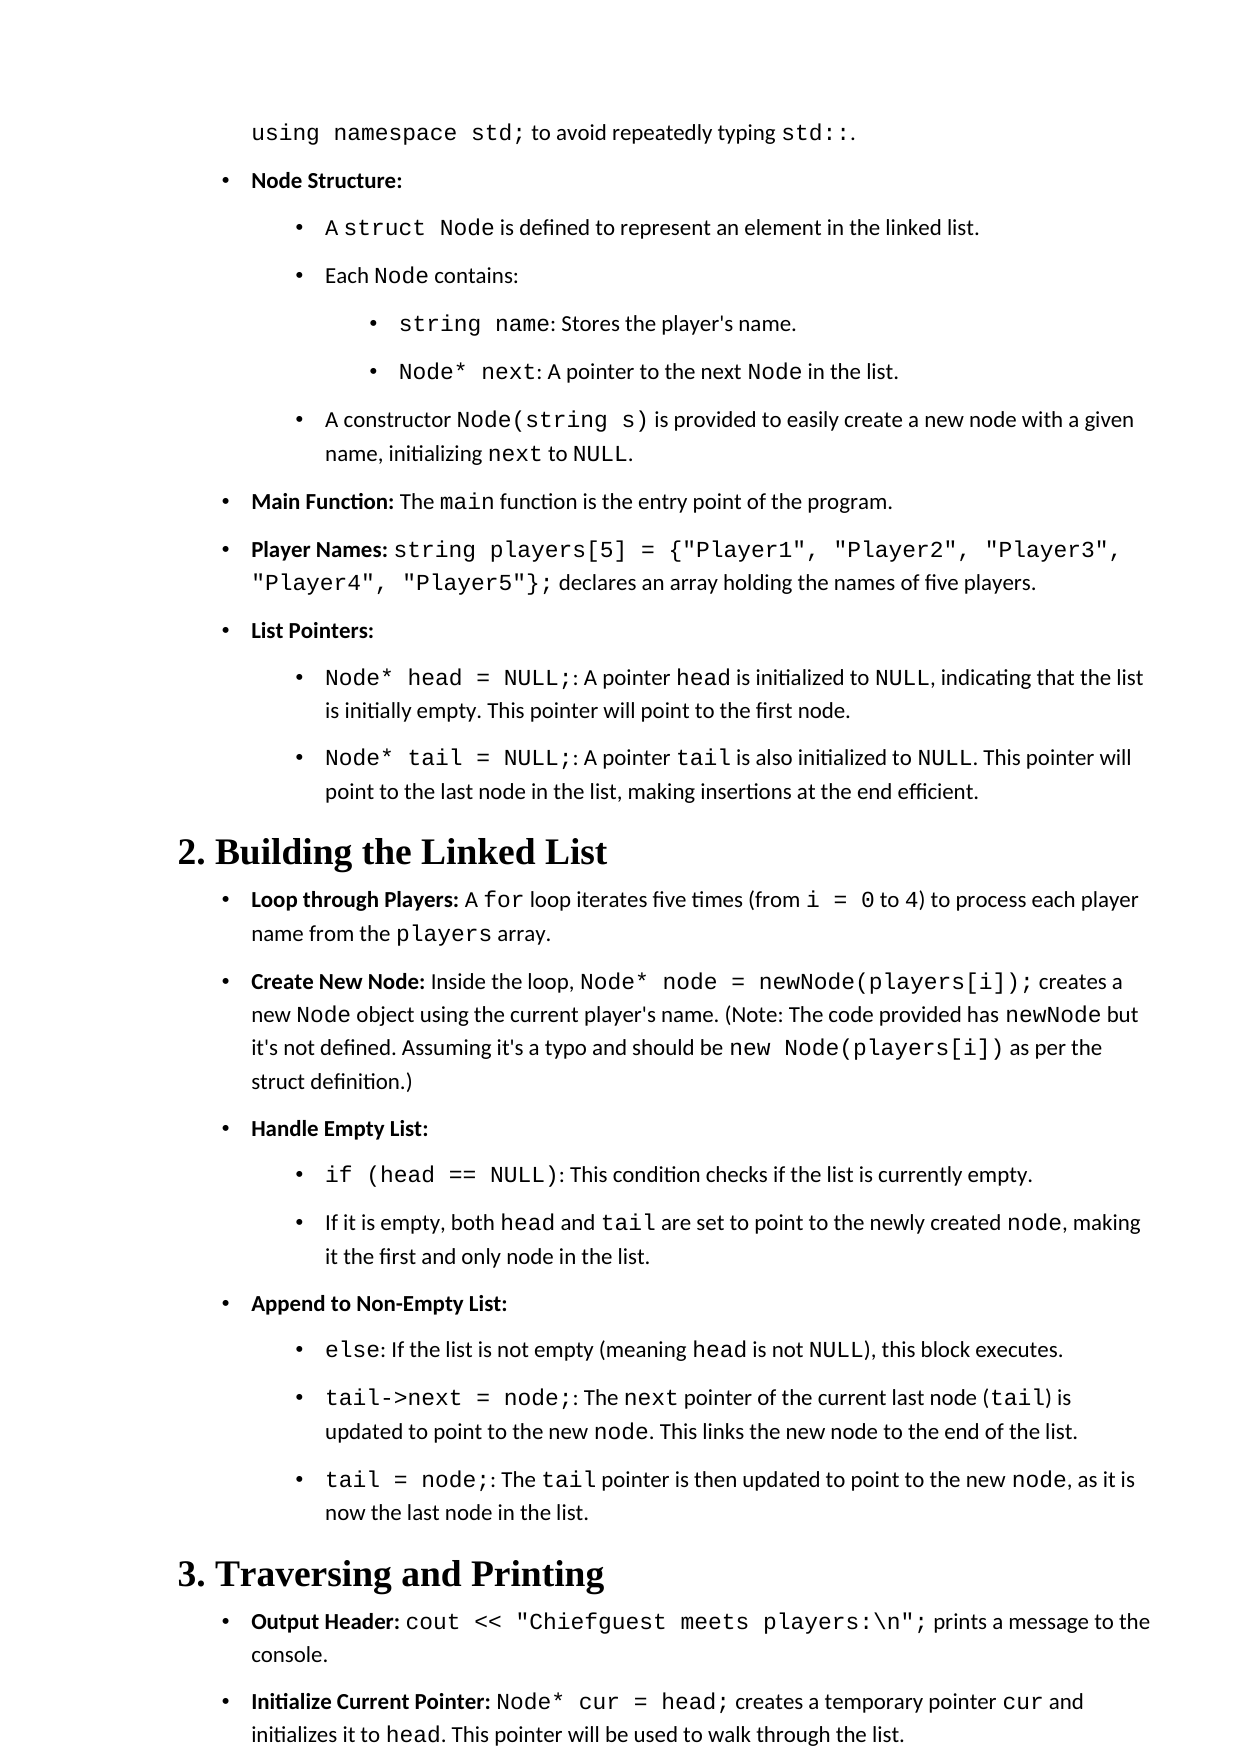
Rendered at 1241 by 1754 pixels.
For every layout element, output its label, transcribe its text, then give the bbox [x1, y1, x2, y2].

list else: If the list is not empty (meaning head is not NULL), this block executes. [295, 1335, 1152, 1364]
list Node* tail = NULL;: A pointer tail is also initialized to NULL. This pointer will point to the last node in the list, making insertions at the end efficient. [295, 743, 1152, 805]
subtitle 3. Traversing and Printing [177, 1551, 1152, 1594]
list Node* head = NULL;: A pointer head is initialized to NULL, indicating that the list is initially empty. This pointer will point to the first node. [295, 663, 1152, 725]
list Node* next: A pointer to the next Node in the list. [369, 357, 1152, 387]
list if (head == NULL): This condition checks if the list is currently empty. [295, 1160, 1152, 1189]
list Initialize Current Pointer: Node* cur = head; creates a temporary pointer cur and initializes it to head. This pointer will be used to walk through the list. [222, 1687, 1152, 1749]
list Append to Non-Empty List: [222, 1289, 1152, 1317]
list Player Names: string players[5] = {"Player1", "Player2", "Player3", "Player4", "Player5"}; declares an array holding the names of five players. [222, 535, 1152, 598]
list A struct Node is defined to represent an element in the linked list. [295, 213, 1152, 242]
list Node Structure: [222, 166, 1152, 194]
list tail = node;: The tail pointer is then updated to point to the new node, as it is now the last node in the list. [295, 1465, 1152, 1526]
list Loop through Players: A for loop iterates five times (from i = 0 to 4) to process each player name from the players array. [222, 885, 1152, 948]
list Output Header: cout << "Chiefguest meets players:\n"; prints a message to the console. [222, 1607, 1152, 1668]
list string name: Stores the player's name. [369, 309, 1152, 338]
list Create New Node: Inside the loop, Node* node = newNode(players[i]); creates a new Node object using the current player's name. (Note: The code provided has newNode but it's not defined. Assuming it's a typo and should be new Node(players[i]) as per the struct definition.) [222, 967, 1152, 1095]
list Each Node contains: [295, 261, 1152, 290]
list using namespace std; to avoid repeatedly typing std::. [222, 118, 1152, 147]
list tail->next = node;: The next pointer of the current last node (tail) is updated to point to the new node. This links the new node to the end of the list. [295, 1383, 1152, 1446]
subtitle 2. Building the Linked List [177, 830, 1152, 873]
list Handle Empty List: [222, 1114, 1152, 1142]
list List Pointers: [222, 617, 1152, 644]
list If it is empty, both head and tail are set to point to the newly created node, making it the first and only node in the list. [295, 1208, 1152, 1270]
list Main Function: The main function is the entry point of the program. [222, 487, 1152, 516]
list A constructor Node(string s) is provided to easily create a new node with a given name, initializing next to NULL. [295, 406, 1152, 468]
